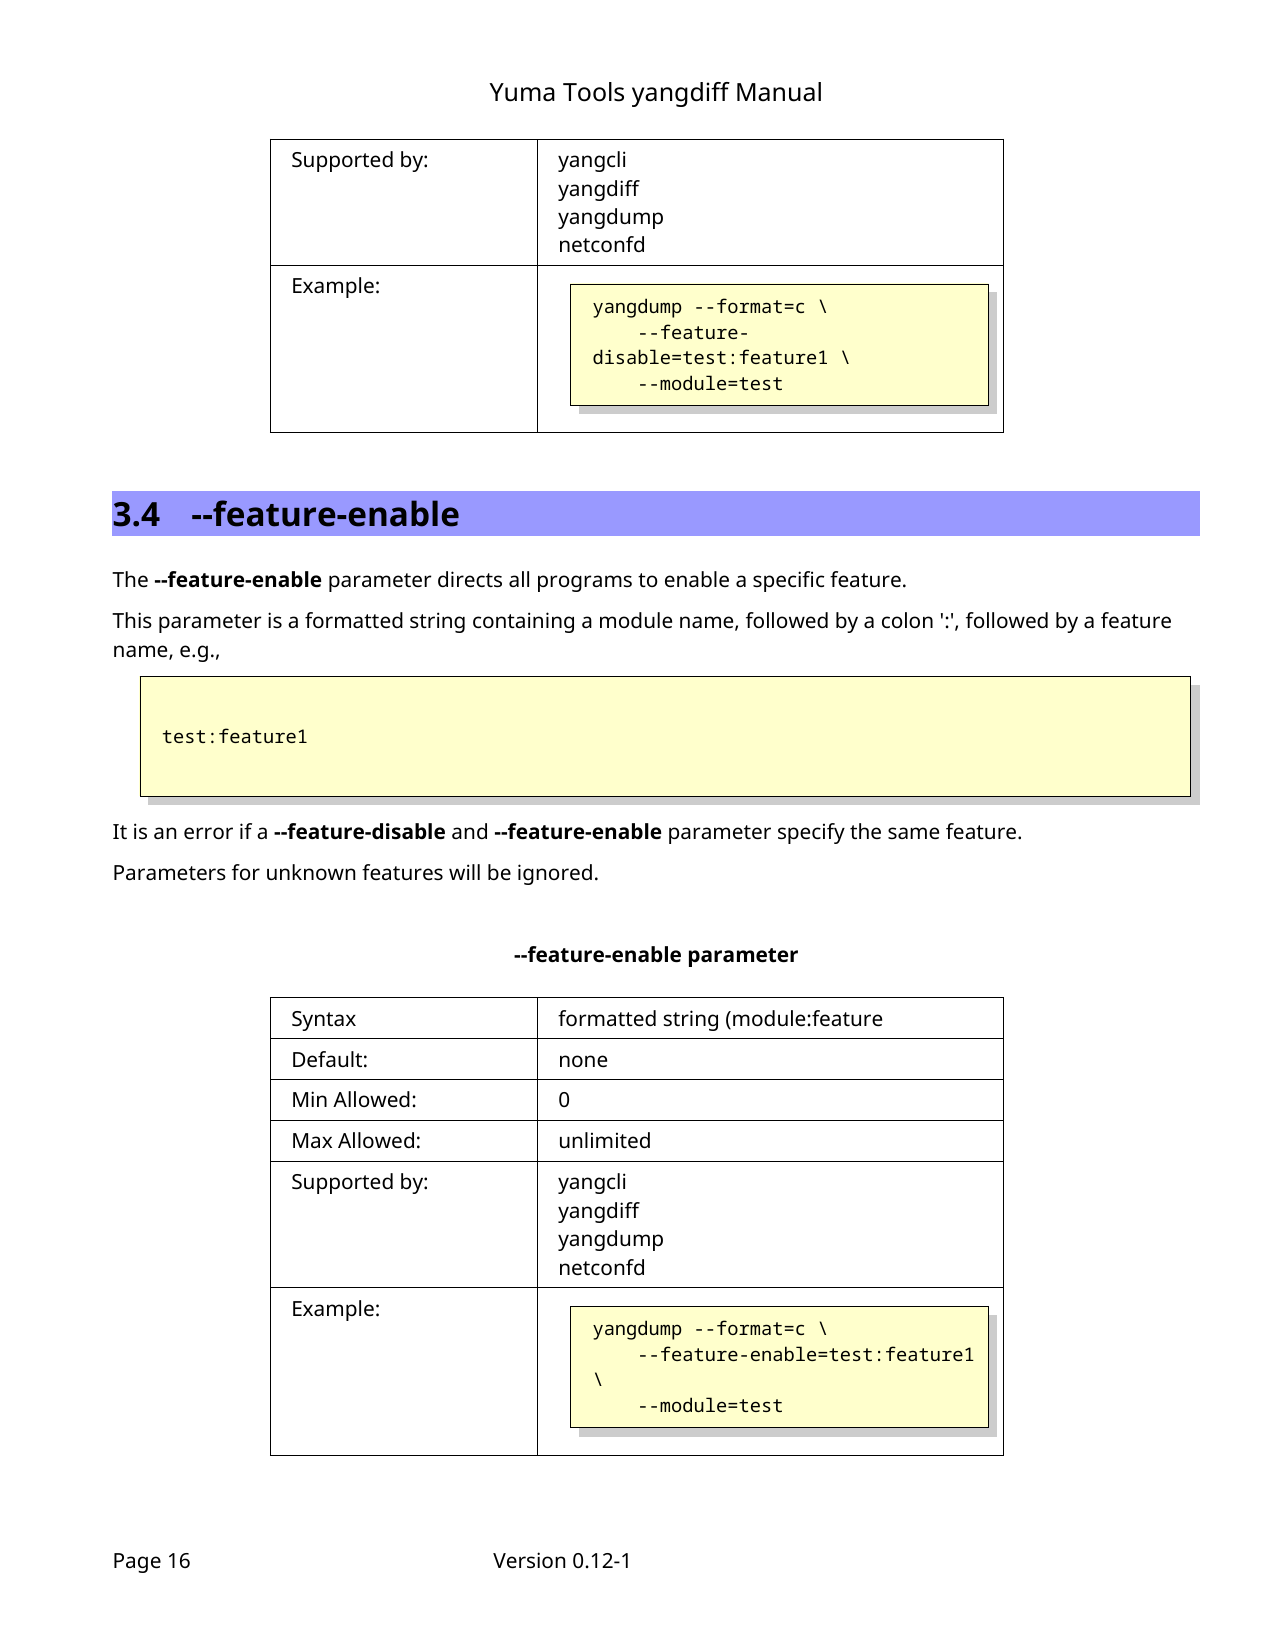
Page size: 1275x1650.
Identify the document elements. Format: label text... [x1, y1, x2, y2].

table_header formatted string (module:feature [538, 998, 1003, 1038]
table_cell yangcli yangdiff yangdump netconfd [538, 140, 1003, 265]
table_cell none [538, 1039, 1003, 1079]
table_cell yangcli yangdiff yangdump netconfd [538, 1162, 1003, 1287]
table_cell Example: [271, 1288, 537, 1454]
table_cell Supported by: [271, 1162, 537, 1287]
text This parameter is a formatted string containing a module name, followed by a colon ':', followed by a feature name, e.g., [112, 606, 1200, 663]
text test:feature1 [141, 713, 1190, 749]
table_cell yangdump --format=c \ --feature-disable=test:feature1 \ --module=test [538, 266, 1003, 432]
table_cell Default: [271, 1039, 537, 1079]
subtitle --feature-enable [112, 491, 1200, 536]
table_cell yangdump --format=c \ --feature-enable=test:feature1 \ --module=test [538, 1288, 1003, 1454]
text It is an error if a --feature-disable and --feature-enable parameter specify the same feature. [112, 817, 1200, 846]
table_cell Example: [271, 266, 537, 432]
text The --feature-enable parameter directs all programs to enable a specific feature. [112, 566, 1200, 594]
text Parameters for unknown features will be ignored. [112, 858, 1200, 887]
table_cell 0 [538, 1080, 1003, 1120]
table_cell Max Allowed: [271, 1121, 537, 1161]
table_cell Supported by: [271, 140, 537, 265]
table_cell unlimited [538, 1121, 1003, 1161]
table_header Syntax [271, 998, 537, 1038]
subtitle --feature-enable parameter [127, 940, 1185, 968]
table_cell Min Allowed: [271, 1080, 537, 1120]
